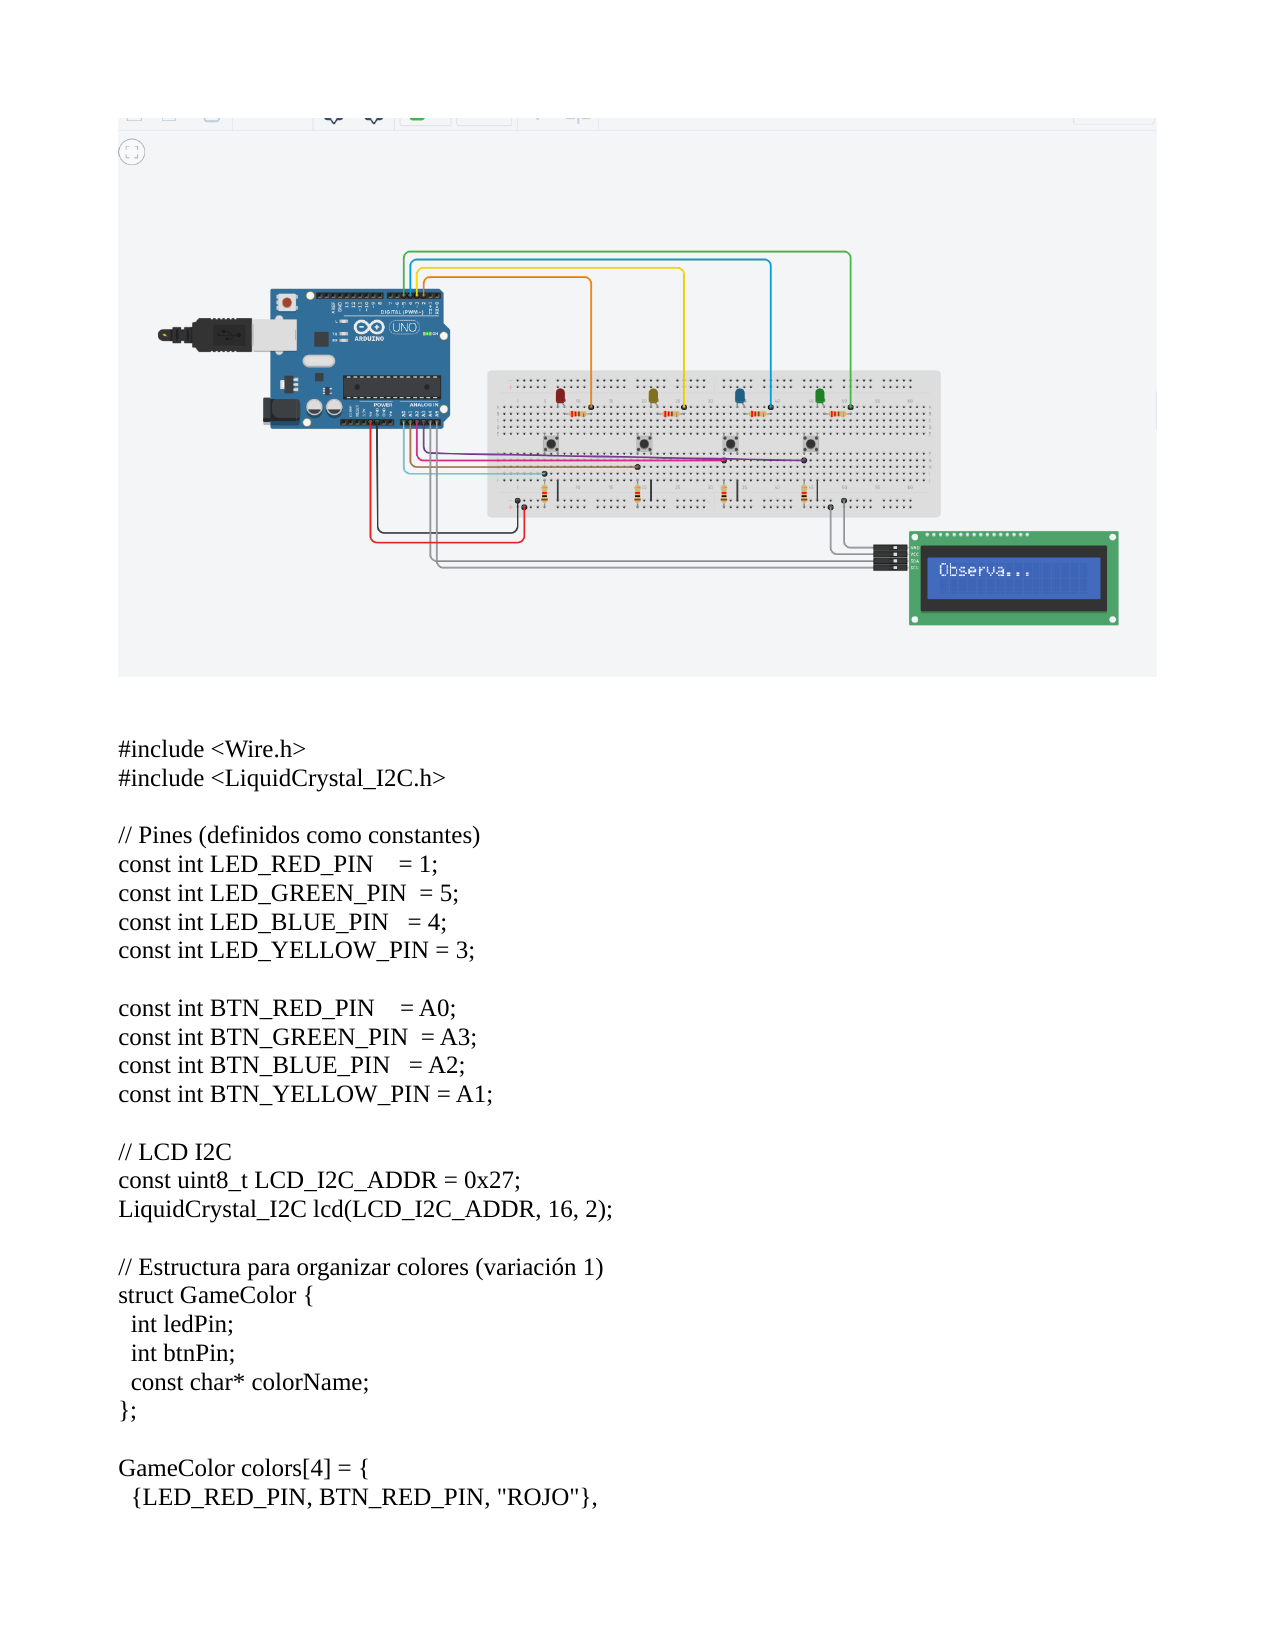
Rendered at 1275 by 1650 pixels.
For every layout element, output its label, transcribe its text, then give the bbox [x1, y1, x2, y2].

text const int LED_YELLOW_PIN = 3; [118, 936, 1157, 964]
text const uint8_t LCD_I2C_ADDR = 0x27; [118, 1166, 1157, 1194]
text const int BTN_BLUE_PIN = A2; [118, 1051, 1157, 1079]
text #include <LiquidCrystal_I2C.h> [118, 763, 1157, 792]
text {LED_RED_PIN, BTN_RED_PIN, "ROJO"}, [118, 1482, 1157, 1511]
text const int LED_BLUE_PIN = 4; [118, 907, 1157, 936]
text const int LED_GREEN_PIN = 5; [118, 878, 1157, 907]
text // Pines (definidos como constantes) [118, 821, 1157, 849]
text struct GameColor { [118, 1281, 1157, 1309]
text const char* colorName; [118, 1367, 1157, 1396]
text #include <Wire.h> [118, 677, 1157, 763]
text // LCD I2C [118, 1137, 1157, 1166]
text GameColor colors[4] = { [118, 1453, 1157, 1482]
text const int BTN_RED_PIN = A0; [118, 993, 1157, 1022]
text const int BTN_GREEN_PIN = A3; [118, 1022, 1157, 1051]
picture [118, 118, 1157, 677]
text int btnPin; [118, 1338, 1157, 1367]
text }; [118, 1396, 1157, 1424]
text const int LED_RED_PIN = 1; [118, 849, 1157, 878]
text const int BTN_YELLOW_PIN = A1; [118, 1079, 1157, 1108]
text int ledPin; [118, 1309, 1157, 1338]
text // Estructura para organizar colores (variación 1) [118, 1252, 1157, 1281]
text LiquidCrystal_I2C lcd(LCD_I2C_ADDR, 16, 2); [118, 1194, 1157, 1223]
